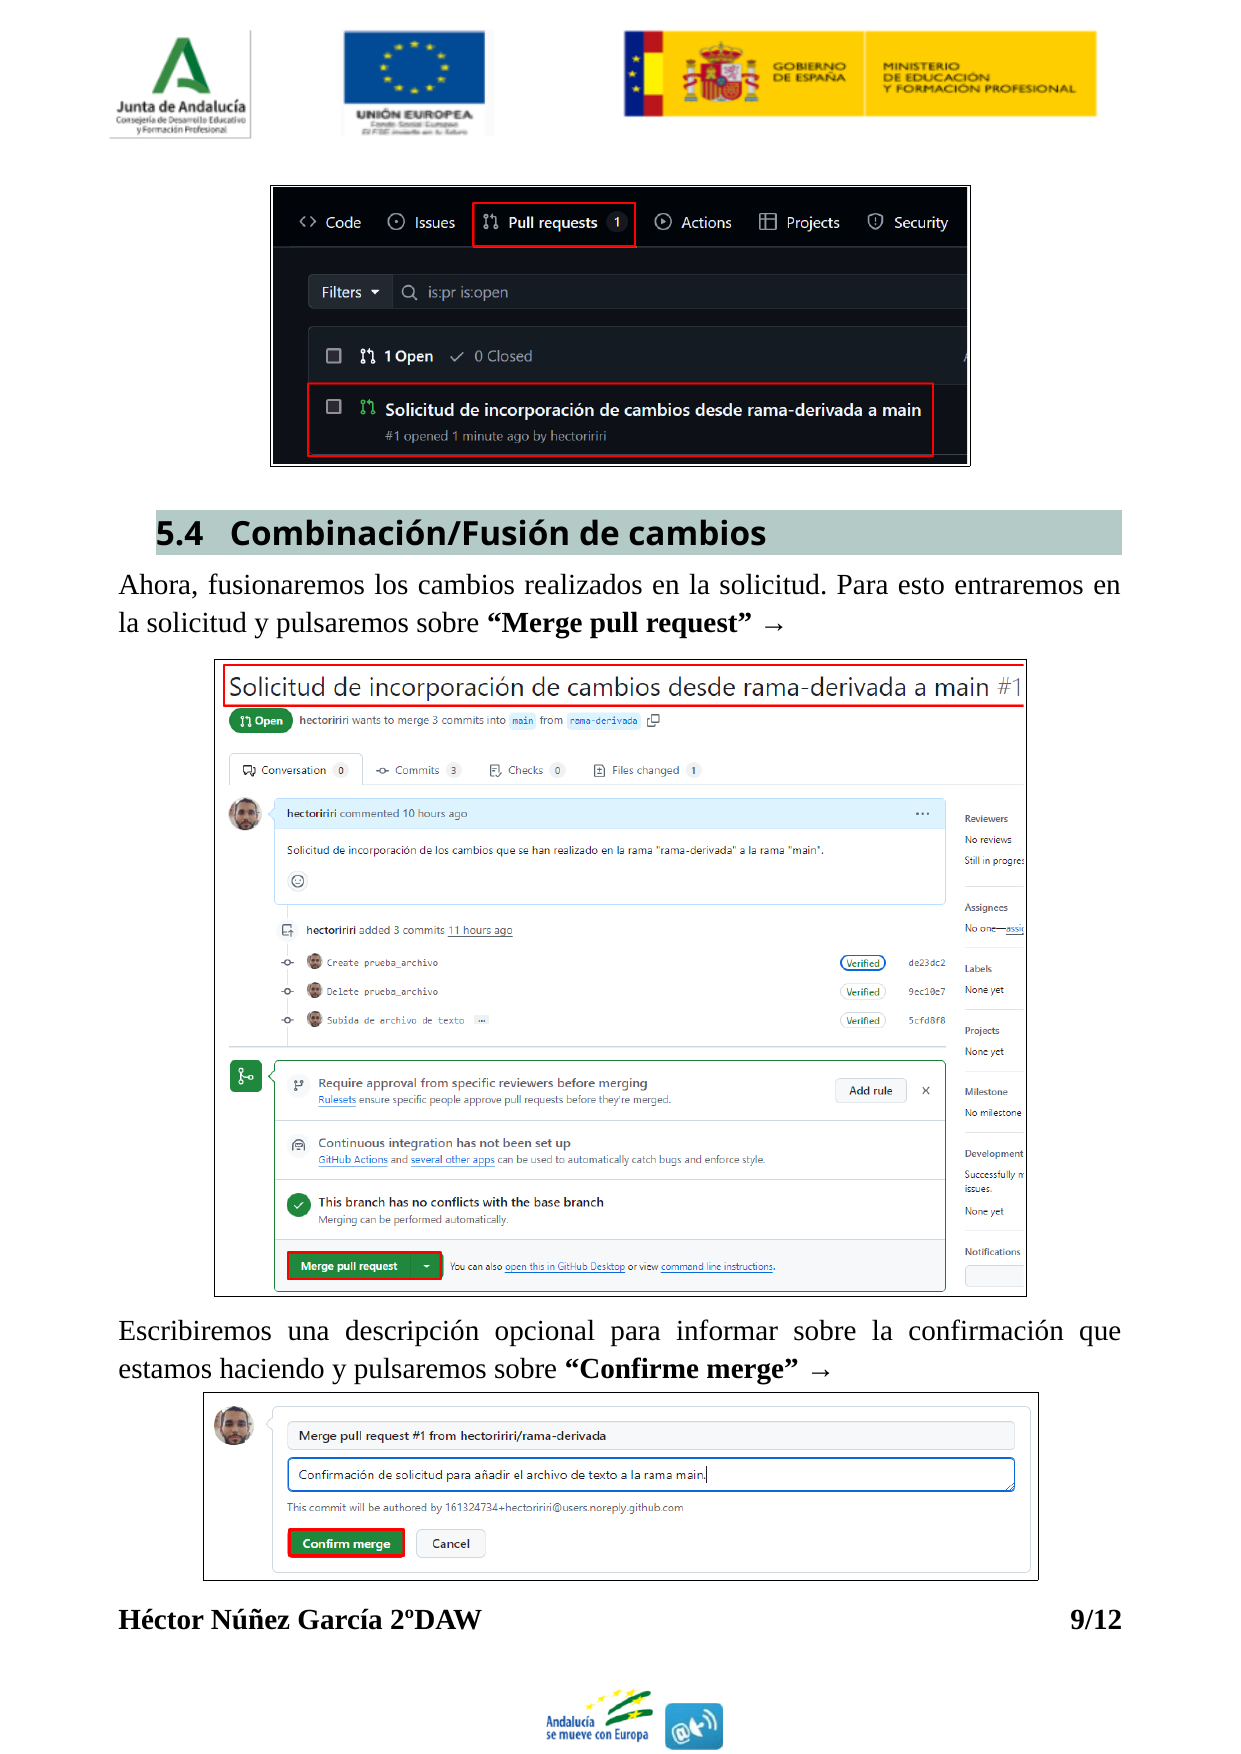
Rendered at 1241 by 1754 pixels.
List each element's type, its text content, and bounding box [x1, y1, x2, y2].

picture [107, 11, 1112, 143]
text [204, 1393, 1038, 1580]
picture [273, 187, 968, 464]
picture [529, 1665, 727, 1754]
text Ahora, fusionaremos los cambios realizados en la solicitud. Para esto entraremos en la solicitud y pulsaremos sobre “Merge pull request” → [118, 567, 1122, 639]
text Escribiremos una descripción opcional para informar sobre la confirmación que estamos haciendo y pulsaremos sobre “Confirme merge” → [118, 659, 1122, 1385]
picture [216, 661, 1024, 1294]
picture [205, 1394, 1035, 1577]
subtitle Combinación/Fusión de cambios [156, 510, 1122, 555]
